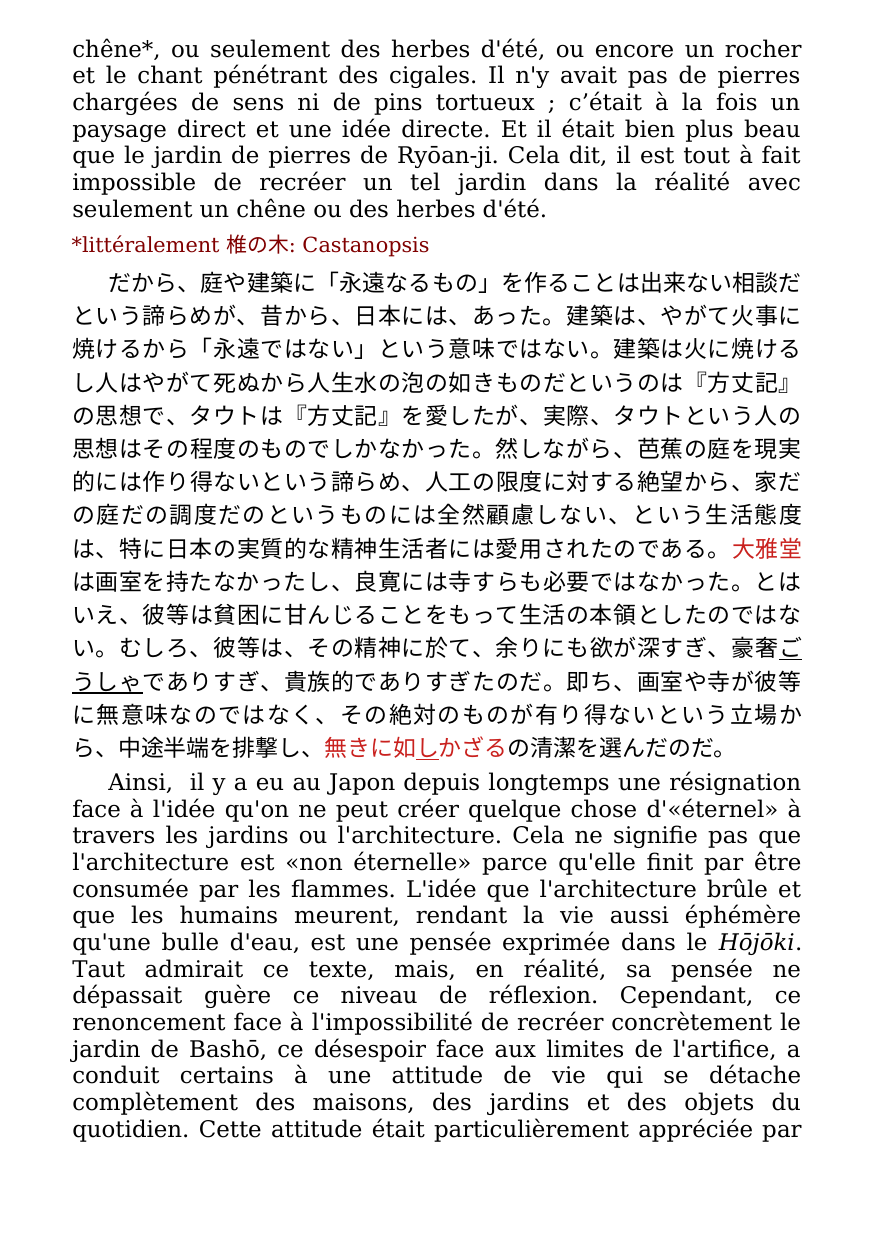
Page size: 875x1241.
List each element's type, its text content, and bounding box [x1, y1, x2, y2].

text *littéralement 椎の木: Castanopsis [71, 229, 803, 259]
text chêne*, ou seulement des herbes d'été, ou encore un rocher et le chant pénétrant des cigales. Il n'y avait pas de pierres chargées de sens ni de pins tortueux ; c’était à la fois un paysage direct et une idée directe. Et il était bien plus beau que le jardin de pierres de Ryōan-ji. Cela dit, il est tout à fait impossible de recréer un tel jardin dans la réalité avec seulement un chêne ou des herbes d'été. [72, 36, 802, 223]
text だから、庭や建築に「永遠なるもの」を作ることは出来ない相談だという諦らめが、昔から、日本には、あった。建築は、やがて火事に焼けるから「永遠ではない」という意味ではない。建築は火に焼けるし人はやがて死ぬから人生水の泡の如きものだというのは『方丈記』の思想で、タウトは『方丈記』を愛したが、実際、タウトという人の思想はその程度のものでしかなかった。然しながら、芭蕉の庭を現実的には作り得ないという諦らめ、人工の限度に対する絶望から、家だの庭だの調度だのというものには全然顧慮しない、という生活態度は、特に日本の実質的な精神生活者には愛用されたのである。大雅堂は画室を持たなかったし、良寛には寺すらも必要ではなかった。とはいえ、彼等は貧困に甘んじることをもって生活の本領としたのではない。むしろ、彼等は、その精神に於て、余りにも欲が深すぎ、豪奢ごうしゃでありすぎ、貴族的でありすぎたのだ。即ち、画室や寺が彼等に無意味なのではなく、その絶対のものが有り得ないという立場から、中途半端を排撃し、無きに如しかざるの清潔を選んだのだ。 [72, 265, 802, 763]
text Ainsi, il y a eu au Japon depuis longtemps une résignation face à l'idée qu'on ne peut créer quelque chose d'«éternel» à travers les jardins ou l'architecture. Cela ne signifie pas que l'architecture est «non éternelle» parce qu'elle finit par être consumée par les flammes. L'idée que l'architecture brûle et que les humains meurent, rendant la vie aussi éphémère qu'une bulle d'eau, est une pensée exprimée dans le Hōjōki. Taut admirait ce texte, mais, en réalité, sa pensée ne dépassait guère ce niveau de réflexion. Cependant, ce renoncement face à l'impossibilité de recréer concrètement le jardin de Bashō, ce désespoir face aux limites de l'artifice, a conduit certains à une attitude de vie qui se détache complètement des maisons, des jardins et des objets du quotidien. Cette attitude était particulièrement appréciée par [72, 769, 802, 1142]
